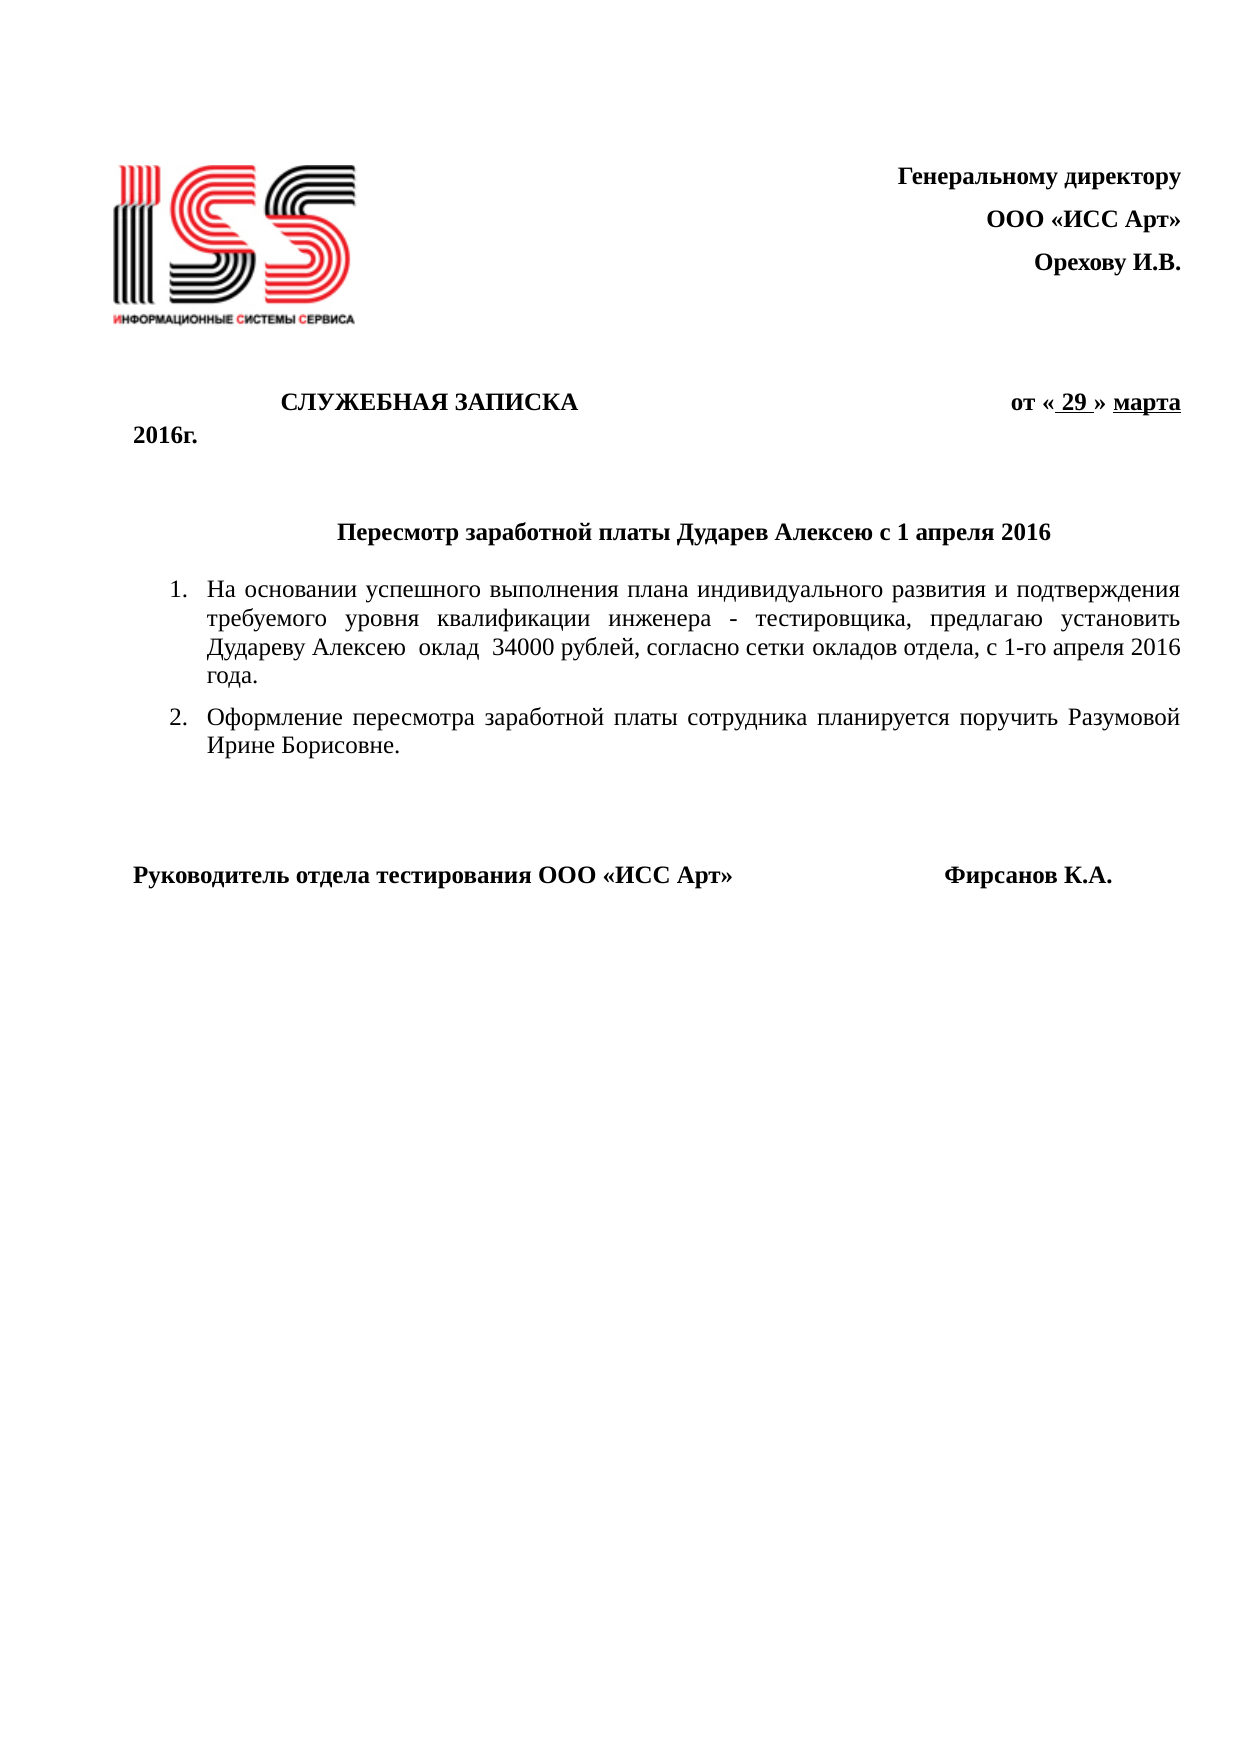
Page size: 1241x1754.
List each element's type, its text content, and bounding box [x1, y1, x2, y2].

text ООО «ИСС Арт» [358, 204, 1181, 233]
text Руководитель отдела тестирования ООО «ИСС Арт» Фирсанов К.А. [133, 861, 1181, 889]
list На основании успешного выполнения плана индивидуального развития и подтверждения требуемого уровня квалификации инженера - тестировщика, предлагаю установить Дудареву Алексею оклад 34000 рублей, согласно сетки окладов отдела, с 1-го апреля 2016 года. [169, 574, 1181, 689]
text Орехову И.В. [358, 247, 1181, 276]
picture [112, 165, 358, 327]
text Пересмотр заработной платы Дударев Алексею с 1 апреля 2016 [207, 517, 1181, 546]
list Оформление пересмотра заработной платы сотрудника планируется поручить Разумовой Ирине Борисовне. [169, 702, 1181, 759]
text Генеральному директору [133, 161, 1181, 190]
text СЛУЖЕБНАЯ ЗАПИСКА от « 29 » марта 2016г. [133, 387, 1181, 448]
